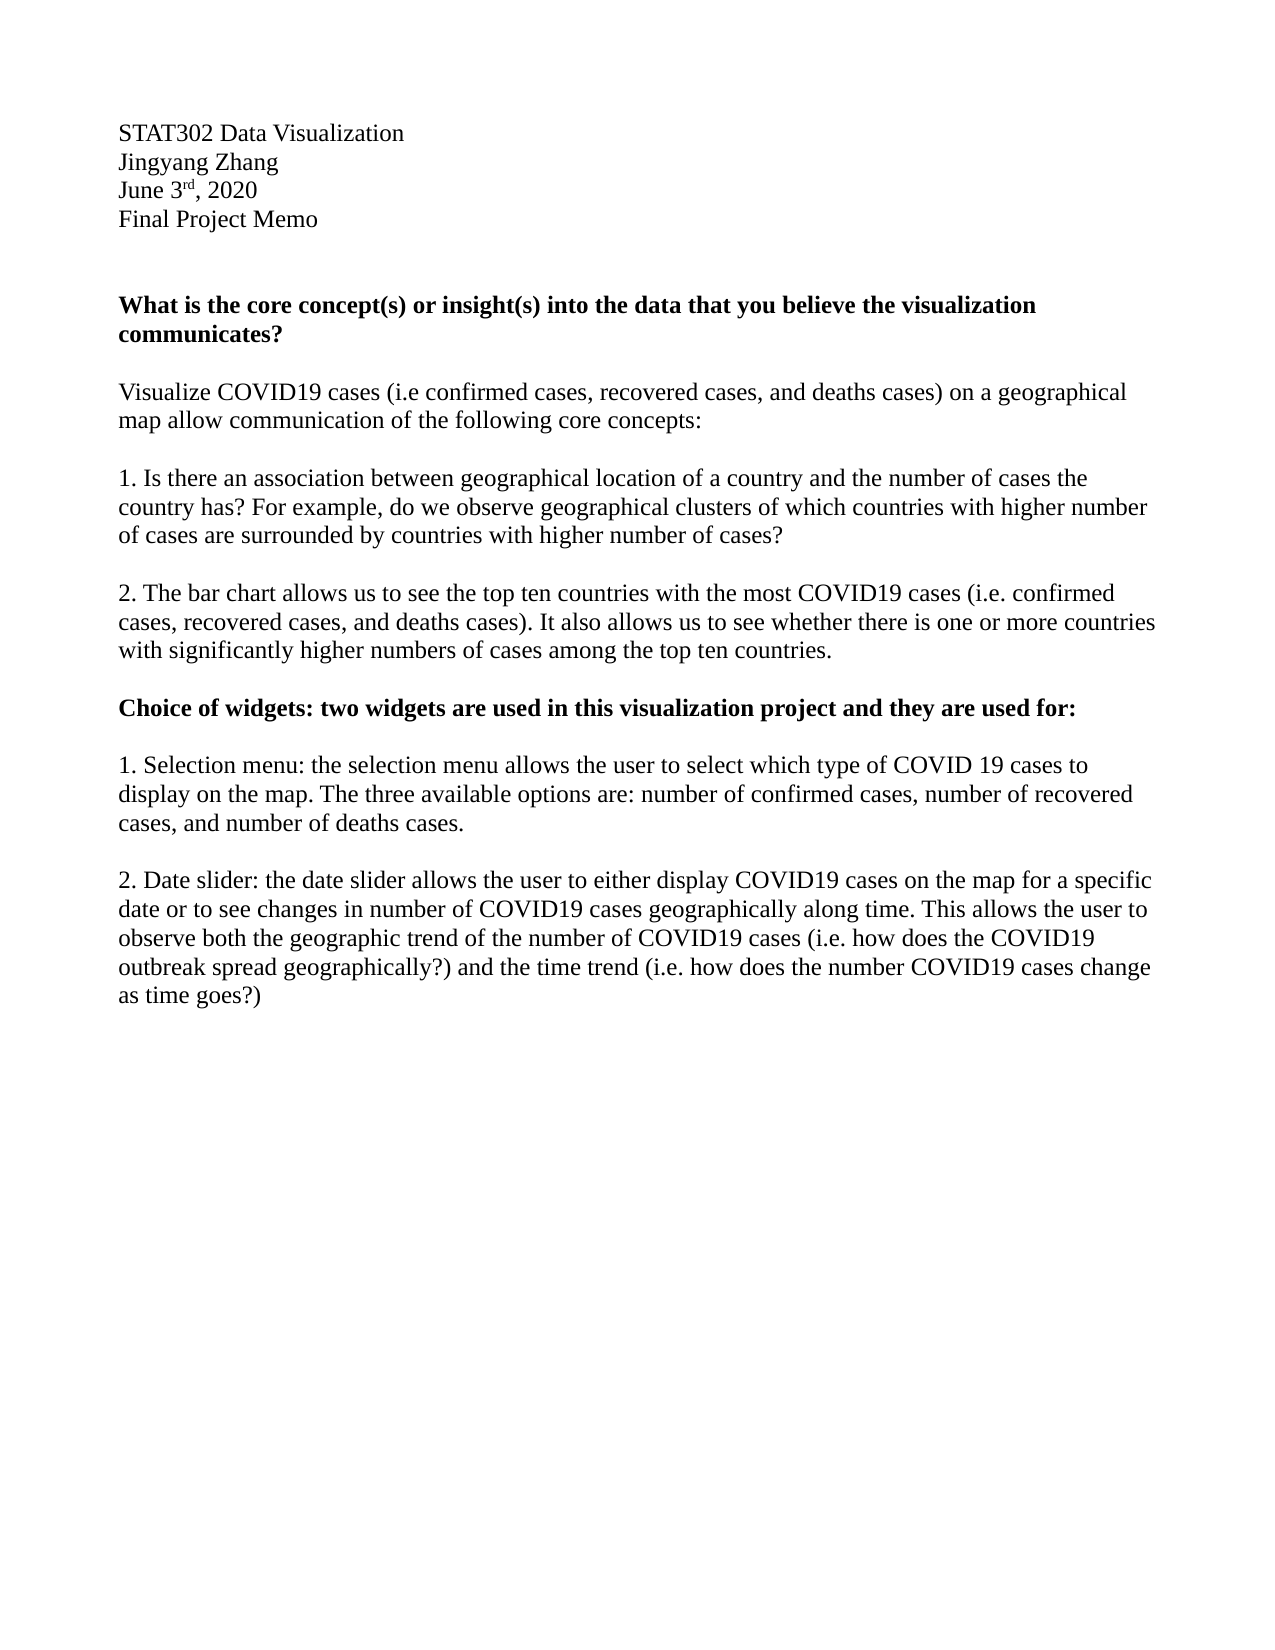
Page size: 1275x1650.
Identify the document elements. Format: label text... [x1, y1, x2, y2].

text Final Project Memo [118, 204, 1157, 233]
text 2. Date slider: the date slider allows the user to either display COVID19 cases on the map for a specific date or to see changes in number of COVID19 cases geographically along time. This allows the user to observe both the geographic trend of the number of COVID19 cases (i.e. how does the COVID19 outbreak spread geographically?) and the time trend (i.e. how does the number COVID19 cases change as time goes?) [118, 866, 1157, 1009]
text STAT302 Data Visualization [118, 118, 1157, 147]
text 1. Is there an association between geographical location of a country and the number of cases the country has? For example, do we observe geographical clusters of which countries with higher number of cases are surrounded by countries with higher number of cases? [118, 463, 1157, 549]
text Choice of widgets: two widgets are used in this visualization project and they are used for: [118, 693, 1157, 722]
text Visualize COVID19 cases (i.e confirmed cases, recovered cases, and deaths cases) on a geographical map allow communication of the following core concepts: [118, 377, 1157, 434]
text 1. Selection menu: the selection menu allows the user to select which type of COVID 19 cases to display on the map. The three available options are: number of confirmed cases, number of recovered cases, and number of deaths cases. [118, 751, 1157, 837]
text June 3rd, 2020 [118, 176, 1157, 204]
text Jingyang Zhang [118, 147, 1157, 176]
text 2. The bar chart allows us to see the top ten countries with the most COVID19 cases (i.e. confirmed cases, recovered cases, and deaths cases). It also allows us to see whether there is one or more countries with significantly higher numbers of cases among the top ten countries. [118, 578, 1157, 664]
text What is the core concept(s) or insight(s) into the data that you believe the visualization communicates? [118, 291, 1157, 348]
